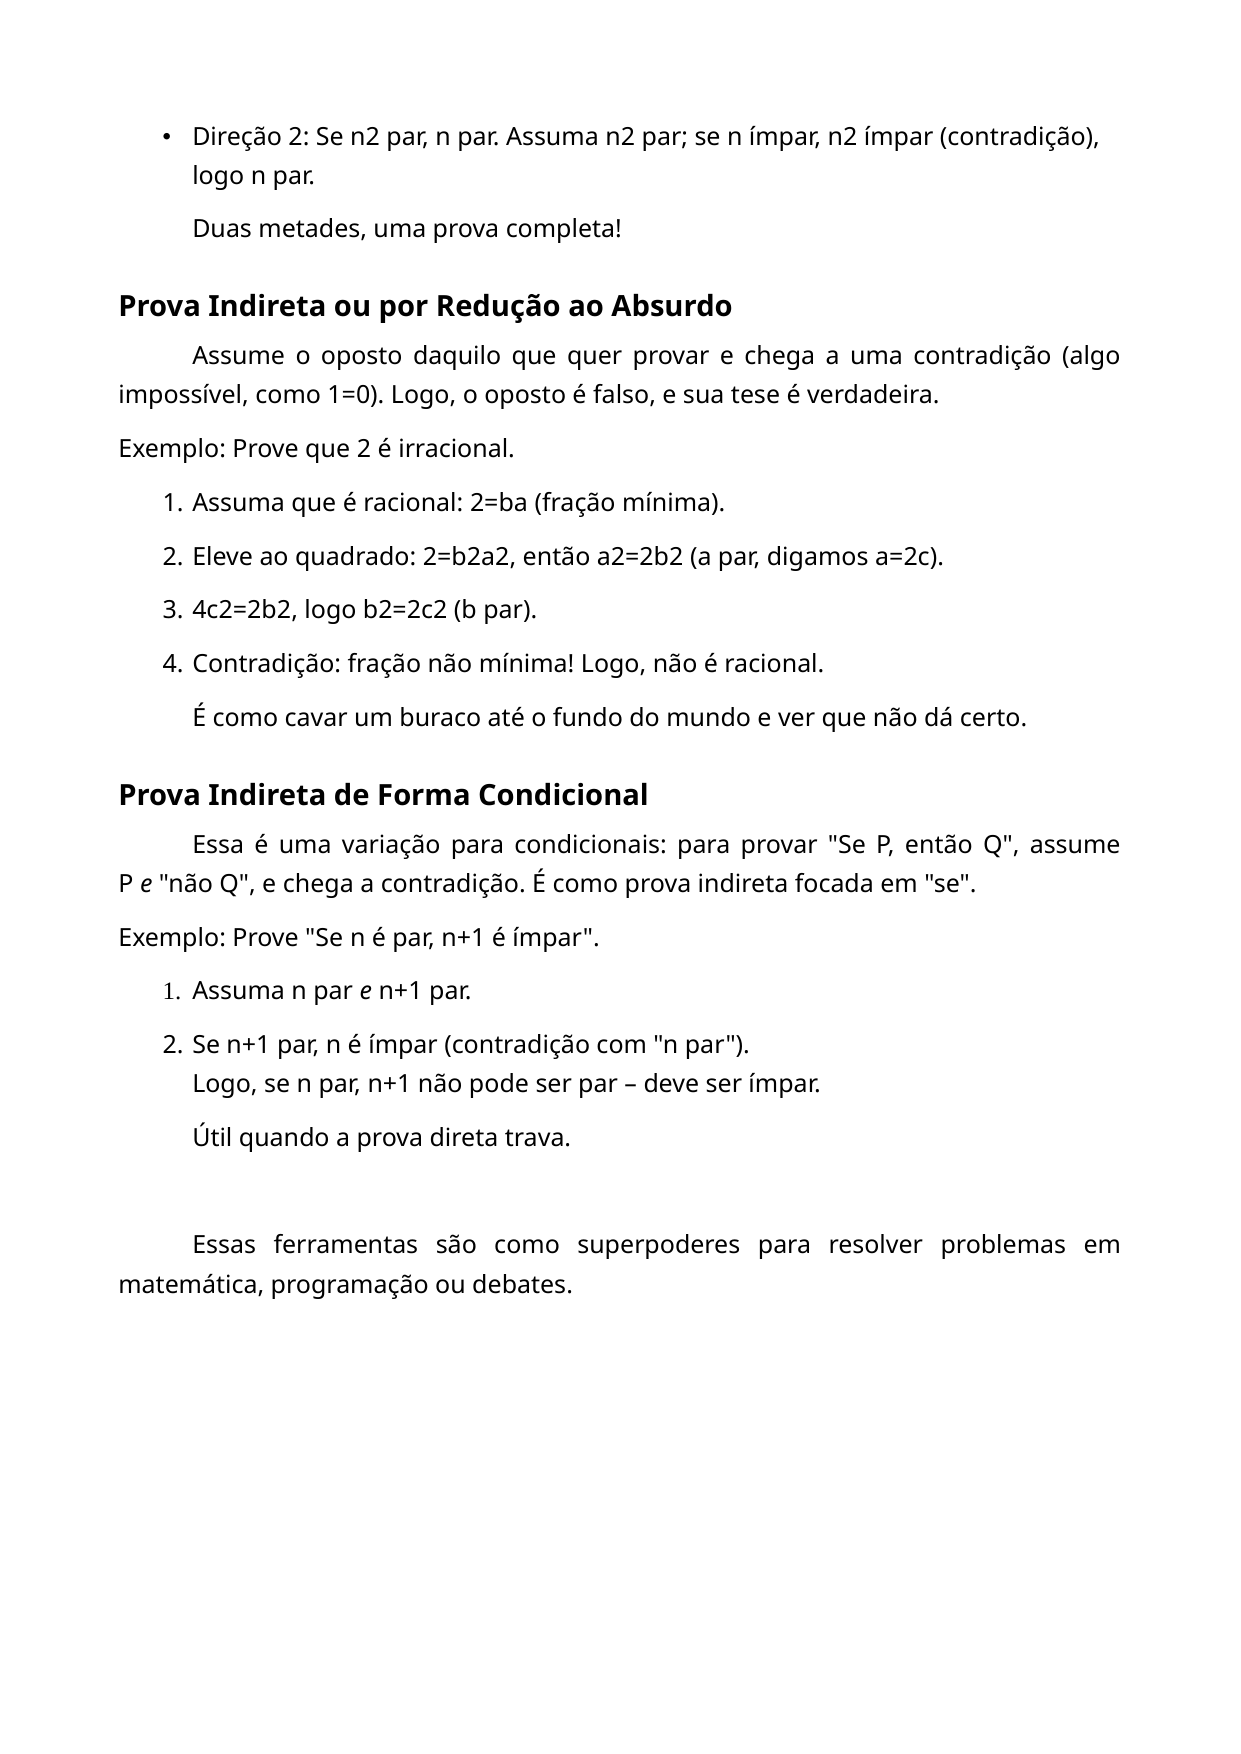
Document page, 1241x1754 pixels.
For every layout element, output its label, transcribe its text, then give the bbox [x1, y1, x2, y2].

subtitle Prova Indireta ou por Redução ao Absurdo [118, 286, 1122, 325]
text Exemplo: Prove que 2 é irracional. [118, 431, 1122, 465]
list Contradição: fração não mínima! Logo, não é racional. [162, 646, 1122, 680]
list Assuma que é racional: 2=ba (fração mínima). [162, 484, 1122, 518]
text Assume o oposto daquilo que quer provar e chega a uma contradição (algo impossível, como 1=0). Logo, o oposto é falso, e sua tese é verdadeira. [118, 338, 1122, 411]
list 4c2=2b2, logo b2=2c2 (b par). [162, 592, 1122, 626]
text Essa é uma variação para condicionais: para provar "Se P, então Q", assume P e "não Q", e chega a contradição. É como prova indireta focada em "se". [118, 826, 1122, 899]
subtitle Prova Indireta de Forma Condicional [118, 774, 1122, 814]
text É como cavar um buraco até o fundo do mundo e ver que não dá certo. [118, 699, 1122, 733]
list Assuma n par e n+1 par. [162, 973, 1122, 1007]
text Exemplo: Prove "Se n é par, n+1 é ímpar". [118, 919, 1122, 953]
list Direção 2: Se n2 par, n par. Assuma n2 par; se n ímpar, n2 ímpar (contradição), logo n par. [162, 118, 1122, 191]
list Eleve ao quadrado: 2=b2a2, então a2=2b2 (a par, digamos a=2c). [162, 538, 1122, 572]
text Útil quando a prova direta trava. [118, 1119, 1122, 1154]
text Duas metades, uma prova completa! [118, 211, 1122, 245]
text Essas ferramentas são como superpoderes para resolver problemas em matemática, programação ou debates. [118, 1227, 1122, 1300]
list Se n+1 par, n é ímpar (contradição com "n par"). Logo, se n par, n+1 não pode ser par – deve ser ímpar. [162, 1027, 1122, 1100]
